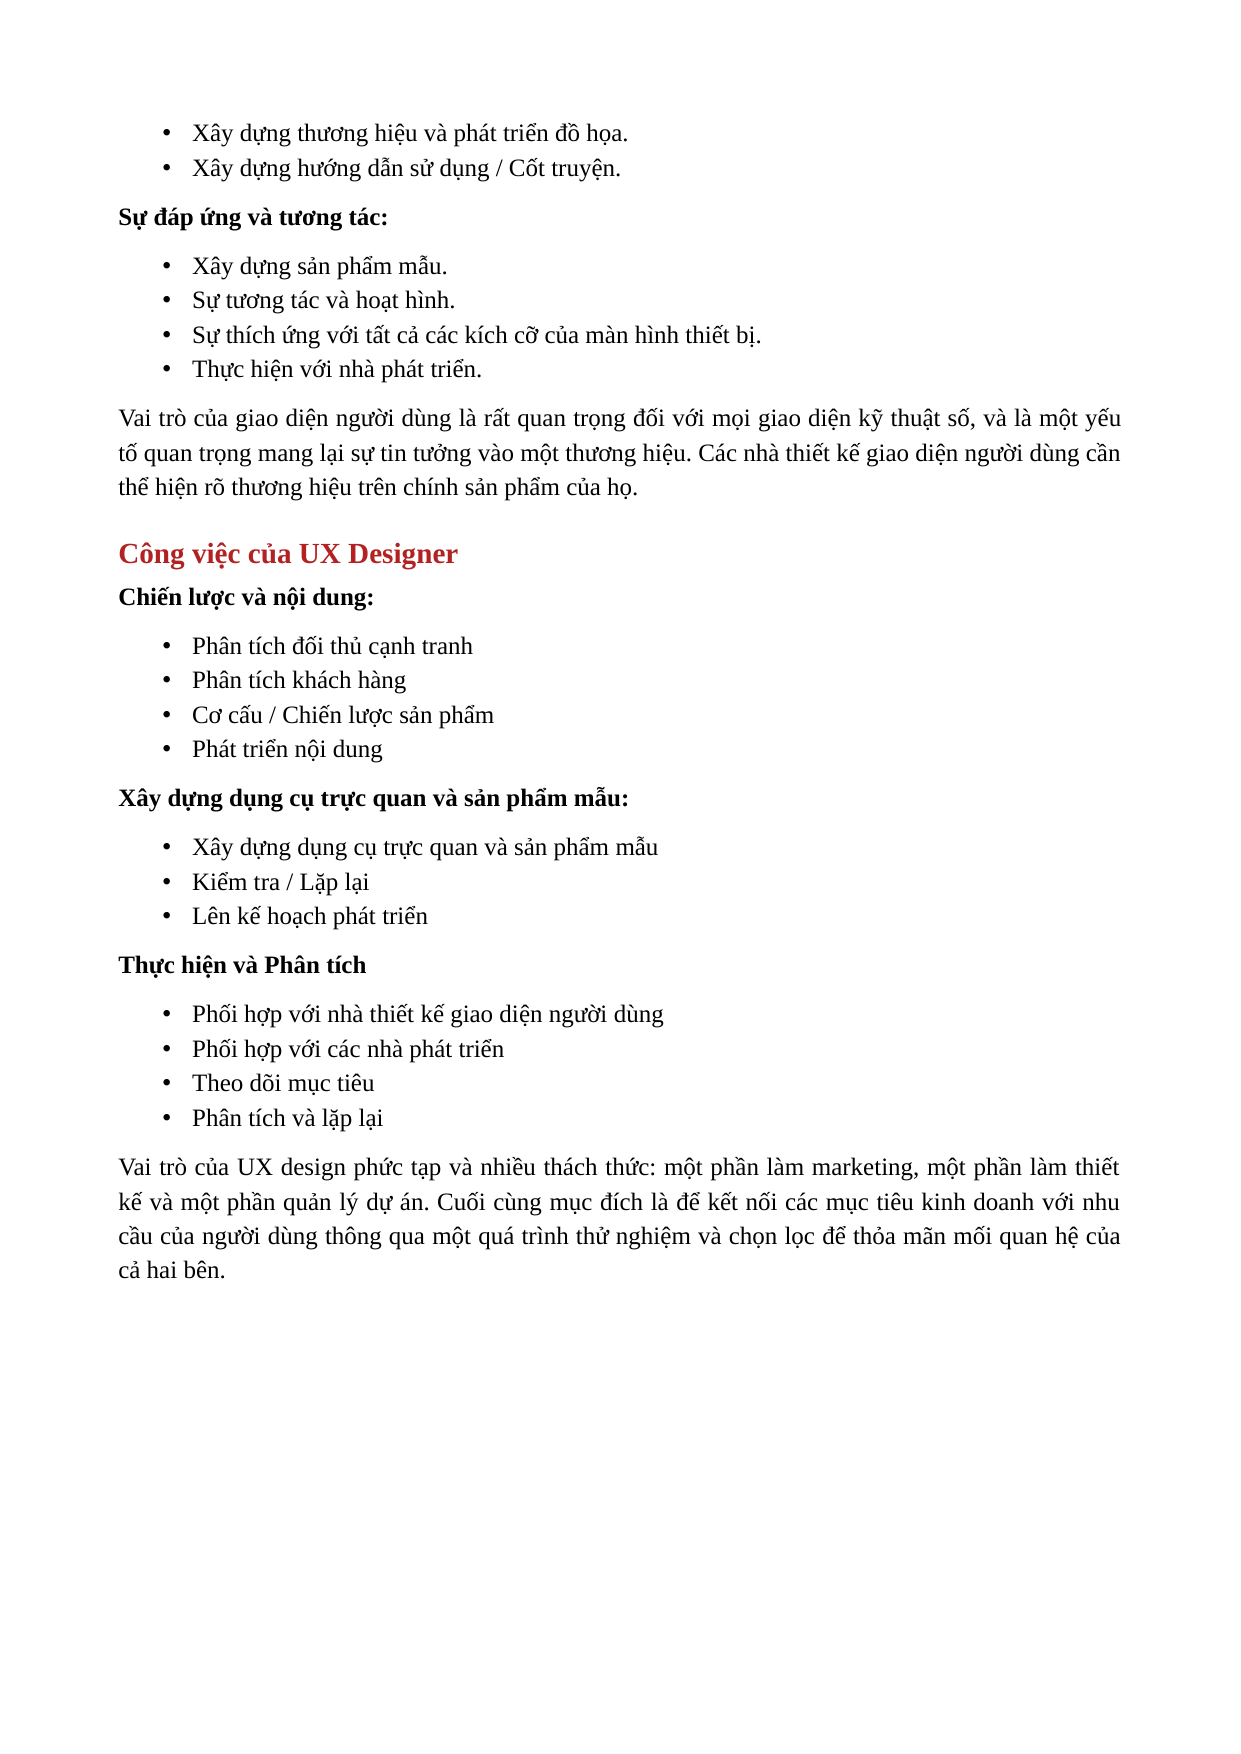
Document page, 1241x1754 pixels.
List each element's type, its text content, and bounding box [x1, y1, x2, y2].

text Vai trò của giao diện người dùng là rất quan trọng đối với mọi giao diện kỹ thuật số, và là một yếu tố quan trọng mang lại sự tin tưởng vào một thương hiệu. Các nhà thiết kế giao diện người dùng cần thể hiện rõ thương hiệu trên chính sản phẩm của họ. [118, 403, 1122, 501]
text Vai trò của UX design phức tạp và nhiều thách thức: một phần làm marketing, một phần làm thiết kế và một phần quản lý dự án. Cuối cùng mục đích là để kết nối các mục tiêu kinh doanh với nhu cầu của người dùng thông qua một quá trình thử nghiệm và chọn lọc để thỏa mãn mối quan hệ của cả hai bên. [118, 1152, 1122, 1284]
list Phân tích và lặp lại [162, 1103, 1122, 1132]
list Cơ cấu / Chiến lược sản phẩm [162, 700, 1122, 729]
list Xây dựng hướng dẫn sử dụng / Cốt truyện. [162, 153, 1122, 181]
list Phối hợp với nhà thiết kế giao diện người dùng [162, 999, 1122, 1028]
list Sự tương tác và hoạt hình. [162, 285, 1122, 314]
text Xây dựng dụng cụ trực quan và sản phẩm mẫu: [118, 783, 1122, 812]
subtitle Công việc của UX Designer [118, 536, 1122, 569]
list Xây dựng thương hiệu và phát triển đồ họa. [162, 118, 1122, 147]
text Sự đáp ứng và tương tác: [118, 202, 1122, 230]
list Phối hợp với các nhà phát triển [162, 1034, 1122, 1063]
list Xây dựng sản phẩm mẫu. [162, 251, 1122, 279]
text Chiến lược và nội dung: [118, 582, 1122, 611]
list Phân tích đối thủ cạnh tranh [162, 631, 1122, 660]
list Lên kế hoạch phát triển [162, 901, 1122, 930]
list Phát triển nội dung [162, 734, 1122, 763]
list Kiểm tra / Lặp lại [162, 867, 1122, 896]
list Xây dựng dụng cụ trực quan và sản phẩm mẫu [162, 832, 1122, 861]
list Phân tích khách hàng [162, 665, 1122, 694]
text Thực hiện và Phân tích [118, 951, 1122, 979]
list Theo dõi mục tiêu [162, 1068, 1122, 1097]
list Sự thích ứng với tất cả các kích cỡ của màn hình thiết bị. [162, 320, 1122, 348]
list Thực hiện với nhà phát triển. [162, 354, 1122, 383]
